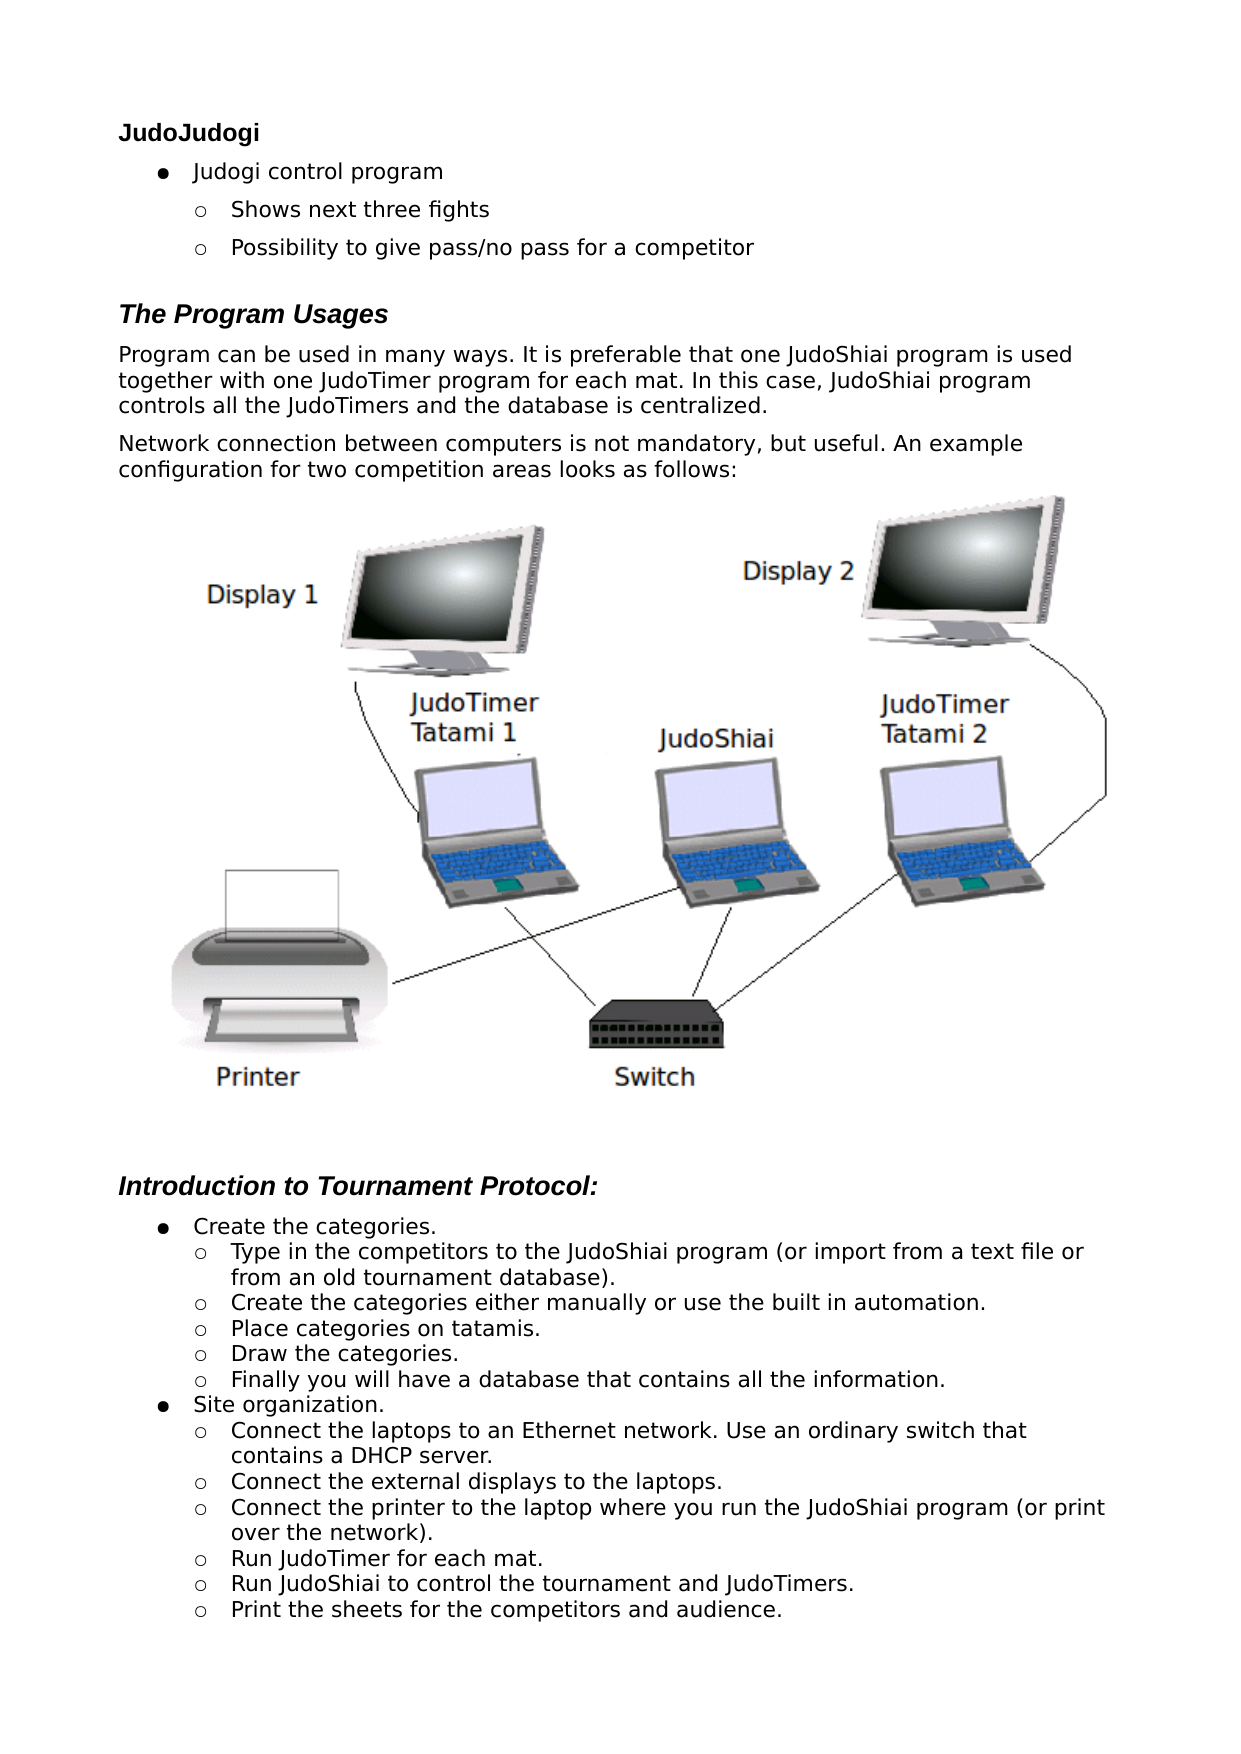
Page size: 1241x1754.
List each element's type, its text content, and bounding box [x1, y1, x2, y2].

list Create the categories. [156, 1214, 1122, 1239]
list Type in the competitors to the JudoShiai program (or import from a text file or from an old tournament database). [193, 1239, 1122, 1291]
list Run JudoShiai to control the tournament and JudoTimers. [193, 1571, 1122, 1597]
subtitle The Program Usages [118, 298, 1122, 330]
list Connect the external displays to the laptops. [193, 1469, 1122, 1495]
list Judogi control program [156, 159, 1122, 185]
subtitle Introduction to Tournament Protocol: [118, 1170, 1122, 1201]
list Shows next three fights [193, 197, 1122, 223]
list Place categories on tatamis. [193, 1316, 1122, 1342]
list Create the categories either manually or use the built in automation. [193, 1291, 1122, 1316]
text Network connection between computers is not mandatory, but useful. An example configuration for two competition areas looks as follows: [118, 431, 1122, 482]
list Run JudoTimer for each mat. [193, 1546, 1122, 1571]
subtitle JudoJudogi [118, 118, 1122, 147]
list Print the sheets for the competitors and audience. [193, 1597, 1122, 1622]
list Connect the printer to the laptop where you run the JudoShiai program (or print over the network). [193, 1495, 1122, 1546]
text Program can be used in many ways. It is preferable that one JudoShiai program is used together with one JudoTimer program for each mat. In this case, JudoShiai program controls all the JudoTimers and the database is centralized. [118, 342, 1122, 419]
list Site organization. [156, 1393, 1122, 1418]
list Finally you will have a database that contains all the information. [193, 1367, 1122, 1393]
picture [130, 494, 1110, 1108]
list Possibility to give pass/no pass for a competitor [193, 235, 1122, 261]
list Connect the laptops to an Ethernet network. Use an ordinary switch that contains a DHCP server. [193, 1418, 1122, 1469]
list Draw the categories. [193, 1342, 1122, 1367]
